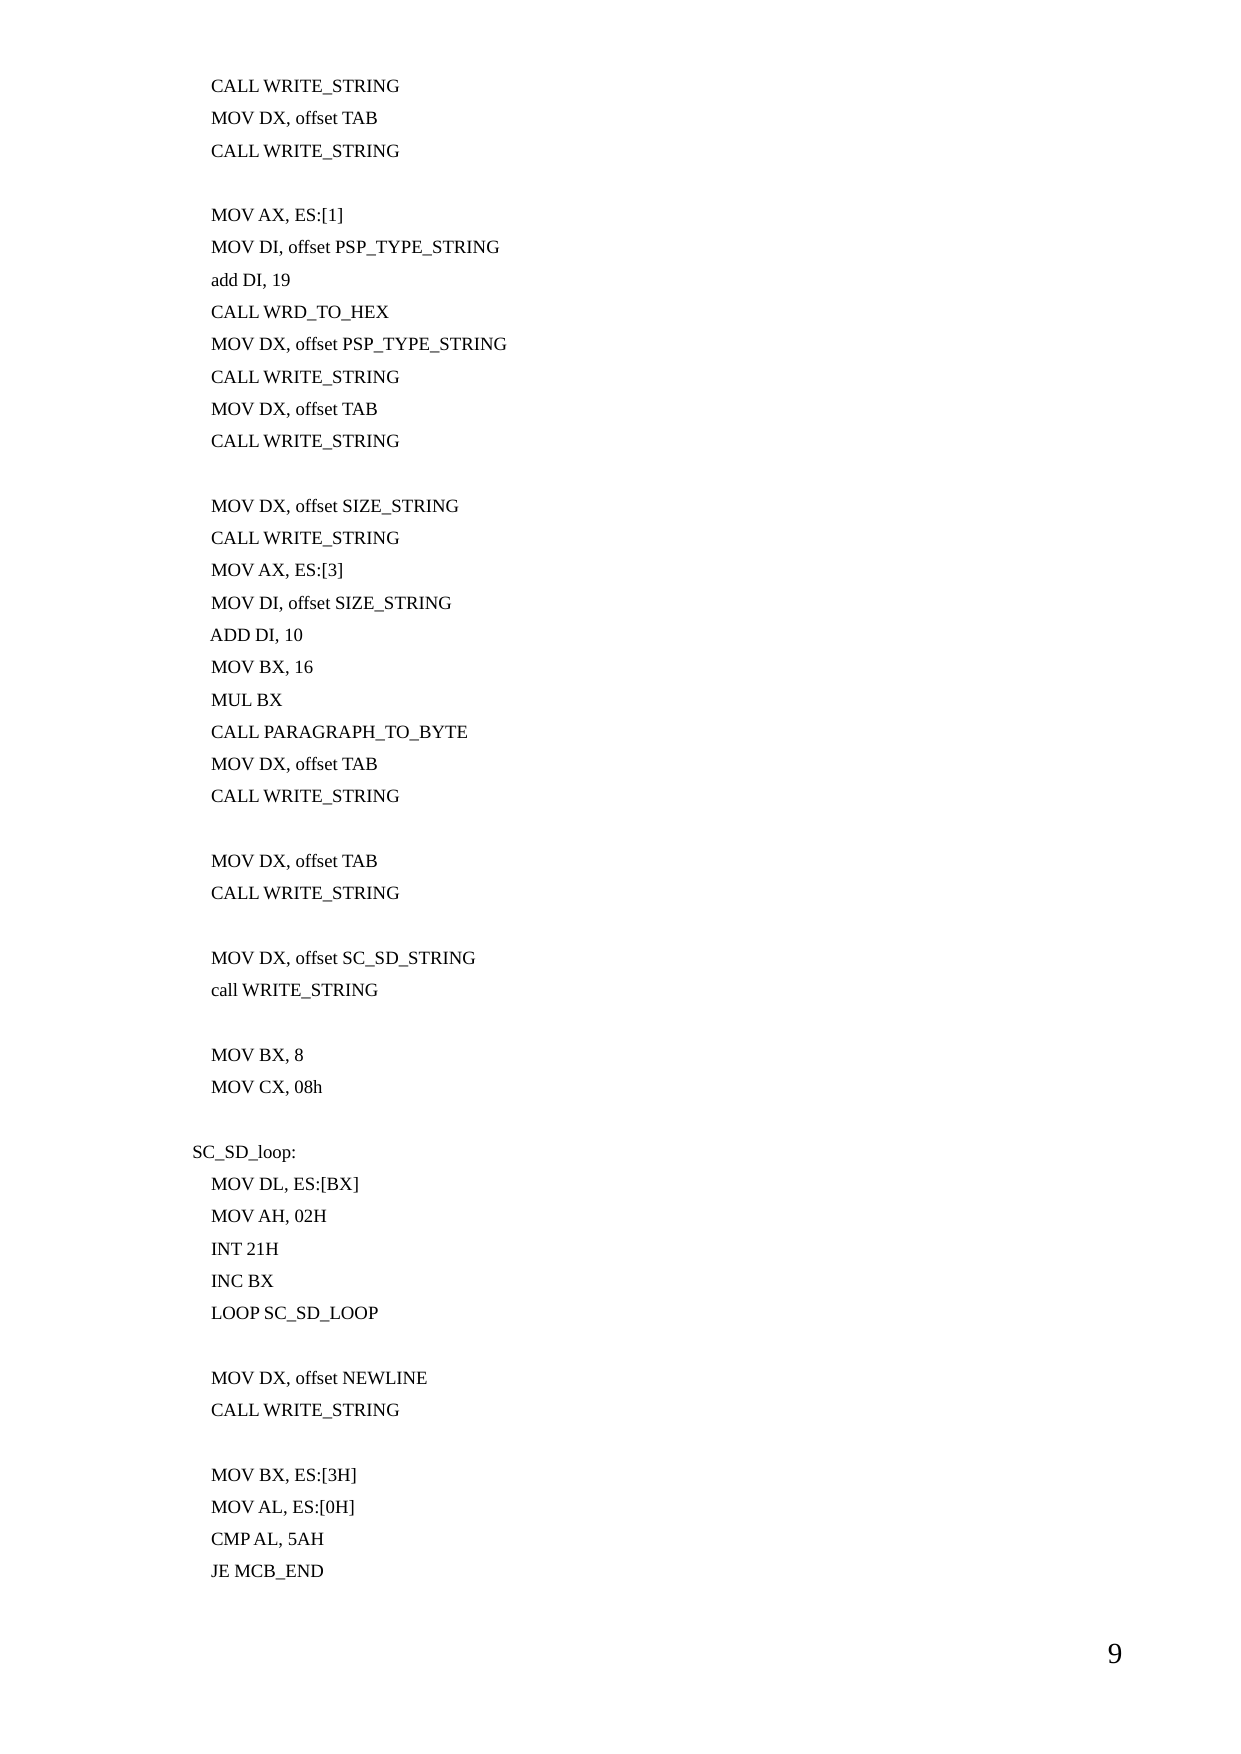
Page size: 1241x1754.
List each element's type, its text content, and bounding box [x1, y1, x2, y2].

text MOV BX, 16 [118, 656, 1122, 678]
text INT 21H [118, 1237, 1122, 1259]
text MOV DX, offset TAB [118, 850, 1122, 872]
text MOV CX, 08h [118, 1076, 1122, 1098]
text MOV DI, offset SIZE_STRING [118, 592, 1122, 613]
text MOV AX, ES:[3] [118, 559, 1122, 581]
text CALL WRITE_STRING [118, 430, 1122, 452]
text CMP AL, 5AH [118, 1528, 1122, 1550]
text CALL WRITE_STRING [118, 366, 1122, 387]
text MOV BX, 8 [118, 1044, 1122, 1065]
text CALL WRITE_STRING [118, 882, 1122, 904]
text MUL BX [118, 688, 1122, 710]
text MOV DX, offset PSP_TYPE_STRING [118, 333, 1122, 355]
text LOOP SC_SD_LOOP [118, 1302, 1122, 1324]
text MOV DX, offset TAB [118, 398, 1122, 419]
text MOV DI, offset PSP_TYPE_STRING [118, 236, 1122, 258]
text CALL WRITE_STRING [118, 139, 1122, 161]
text MOV DX, offset TAB [118, 753, 1122, 775]
text MOV DX, offset NEWLINE [118, 1367, 1122, 1388]
text INC BX [118, 1270, 1122, 1291]
text JE MCB_END [118, 1560, 1122, 1582]
text CALL WRITE_STRING [118, 785, 1122, 807]
text call WRITE_STRING [118, 979, 1122, 1001]
text MOV AX, ES:[1] [118, 204, 1122, 226]
text MOV AL, ES:[0H] [118, 1496, 1122, 1517]
text MOV AH, 02H [118, 1205, 1122, 1227]
text MOV DX, offset SC_SD_STRING [118, 947, 1122, 968]
text SC_SD_loop: [118, 1141, 1122, 1162]
text CALL WRITE_STRING [118, 1399, 1122, 1421]
text ADD DI, 10 [118, 624, 1122, 646]
text CALL WRITE_STRING [118, 527, 1122, 549]
text MOV DX, offset TAB [118, 107, 1122, 129]
text MOV DL, ES:[BX] [118, 1173, 1122, 1194]
text MOV BX, ES:[3H] [118, 1463, 1122, 1485]
text CALL WRITE_STRING [118, 75, 1122, 97]
text CALL WRD_TO_HEX [118, 301, 1122, 323]
text CALL PARAGRAPH_TO_BYTE [118, 721, 1122, 742]
text MOV DX, offset SIZE_STRING [118, 495, 1122, 516]
text add DI, 19 [118, 269, 1122, 290]
